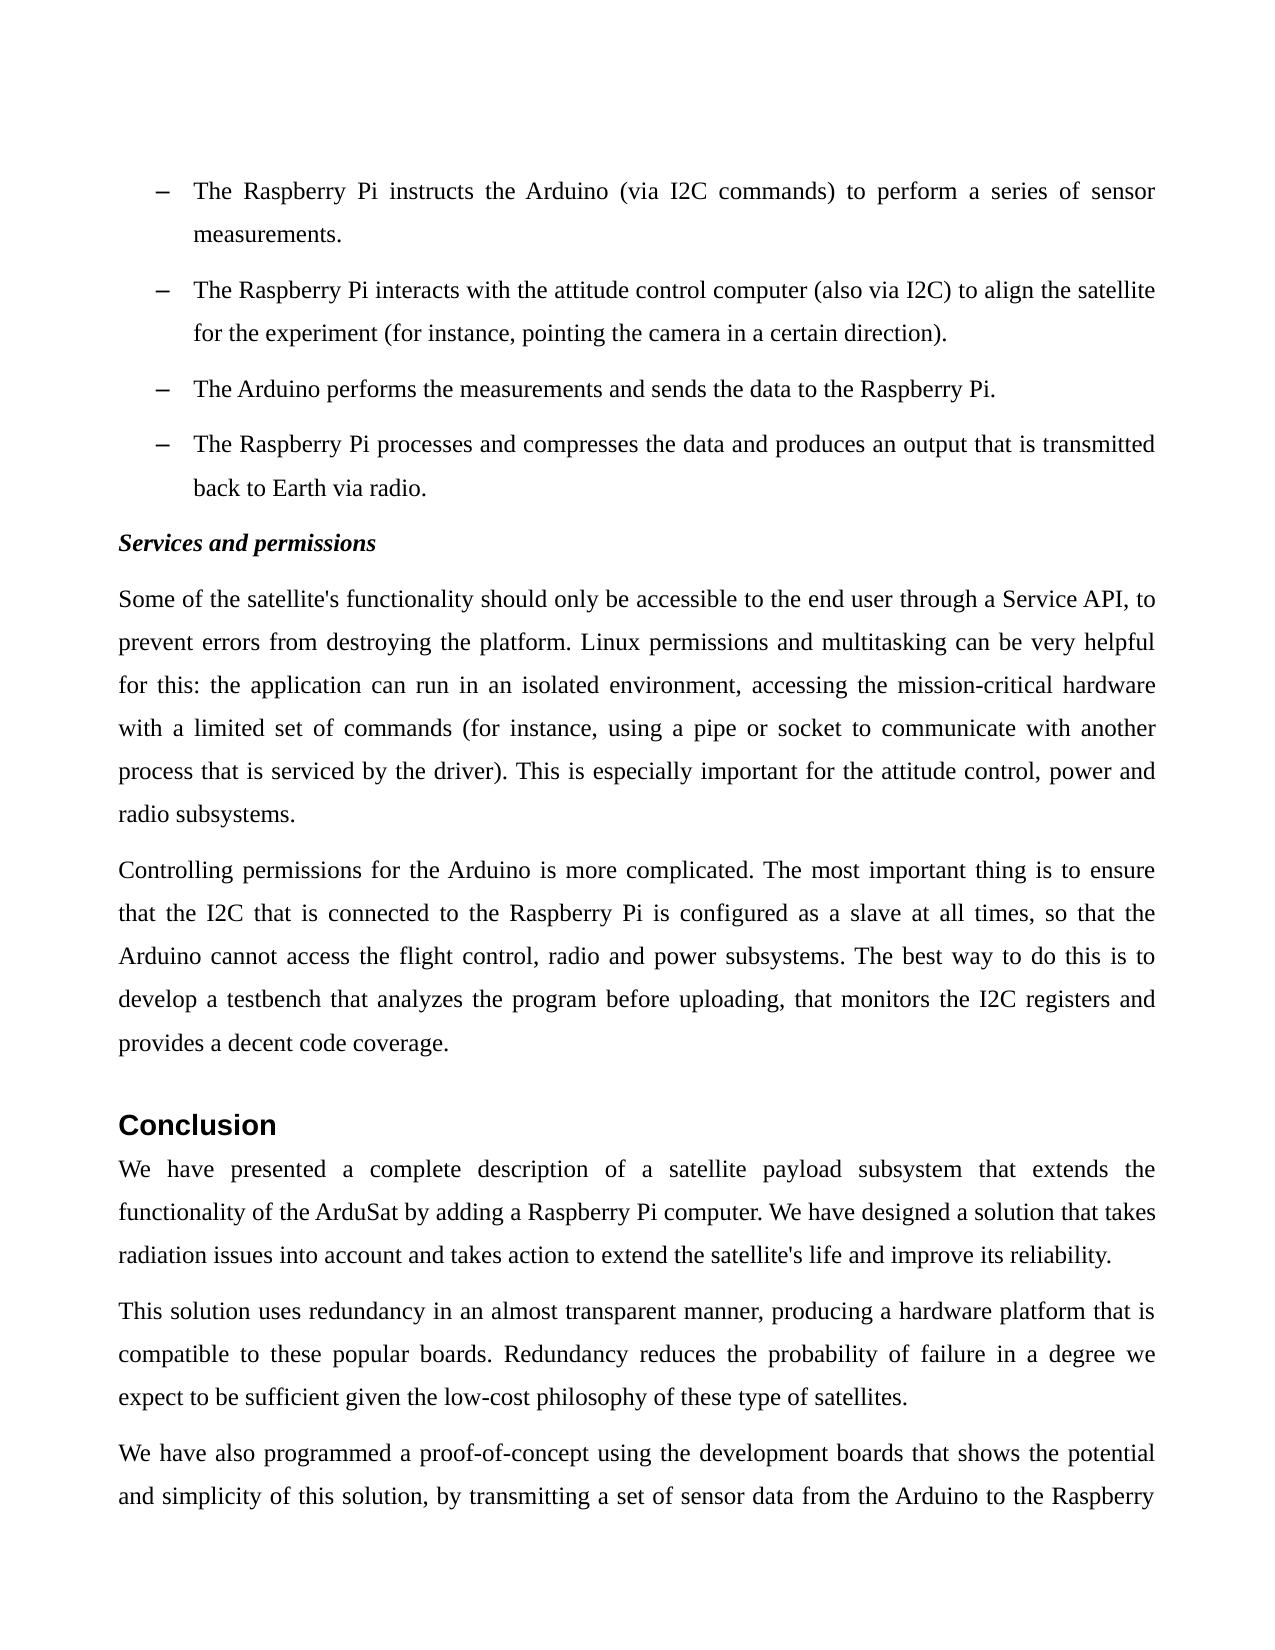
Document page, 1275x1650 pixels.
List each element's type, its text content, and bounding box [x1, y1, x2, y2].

text Controlling permissions for the Arduino is more complicated. The most important thing is to ensure that the I2C that is connected to the Raspberry Pi is configured as a slave at all times, so that the Arduino cannot access the flight control, radio and power subsystems. The best way to do this is to develop a testbench that analyzes the program before uploading, that monitors the I2C registers and provides a decent code coverage. [118, 855, 1157, 1056]
text This solution uses redundancy in an almost transparent manner, producing a hardware platform that is compatible to these popular boards. Redundancy reduces the probability of failure in a degree we expect to be sufficient given the low-cost philosophy of these type of satellites. [118, 1296, 1157, 1411]
list The Raspberry Pi interacts with the attitude control computer (also via I2C) to align the satellite for the experiment (for instance, pointing the camera in a certain direction). [156, 275, 1157, 347]
list The Arduino performs the measurements and sends the data to the Raspberry Pi. [156, 374, 1157, 403]
subtitle Services and permissions [118, 528, 1157, 557]
list The Raspberry Pi processes and compresses the data and produces an output that is transmitted back to Earth via radio. [156, 429, 1157, 501]
text We have also programmed a proof-of-concept using the development boards that shows the potential and simplicity of this solution, by transmitting a set of sensor data from the Arduino to the Raspberry [118, 1438, 1157, 1510]
list The Raspberry Pi instructs the Arduino (via I2C commands) to perform a series of sensor measurements. [156, 176, 1157, 248]
text Some of the satellite's functionality should only be accessible to the end user through a Service API, to prevent errors from destroying the platform. Linux permissions and multitasking can be very helpful for this: the application can run in an isolated environment, accessing the mission-critical hardware with a limited set of commands (for instance, using a pipe or socket to communicate with another process that is serviced by the driver). This is especially important for the attitude control, power and radio subsystems. [118, 584, 1157, 828]
subtitle Conclusion [118, 1108, 1157, 1142]
text We have presented a complete description of a satellite payload subsystem that extends the functionality of the ArduSat by adding a Raspberry Pi computer. We have designed a solution that takes radiation issues into account and takes action to extend the satellite's life and improve its reliability. [118, 1154, 1157, 1269]
